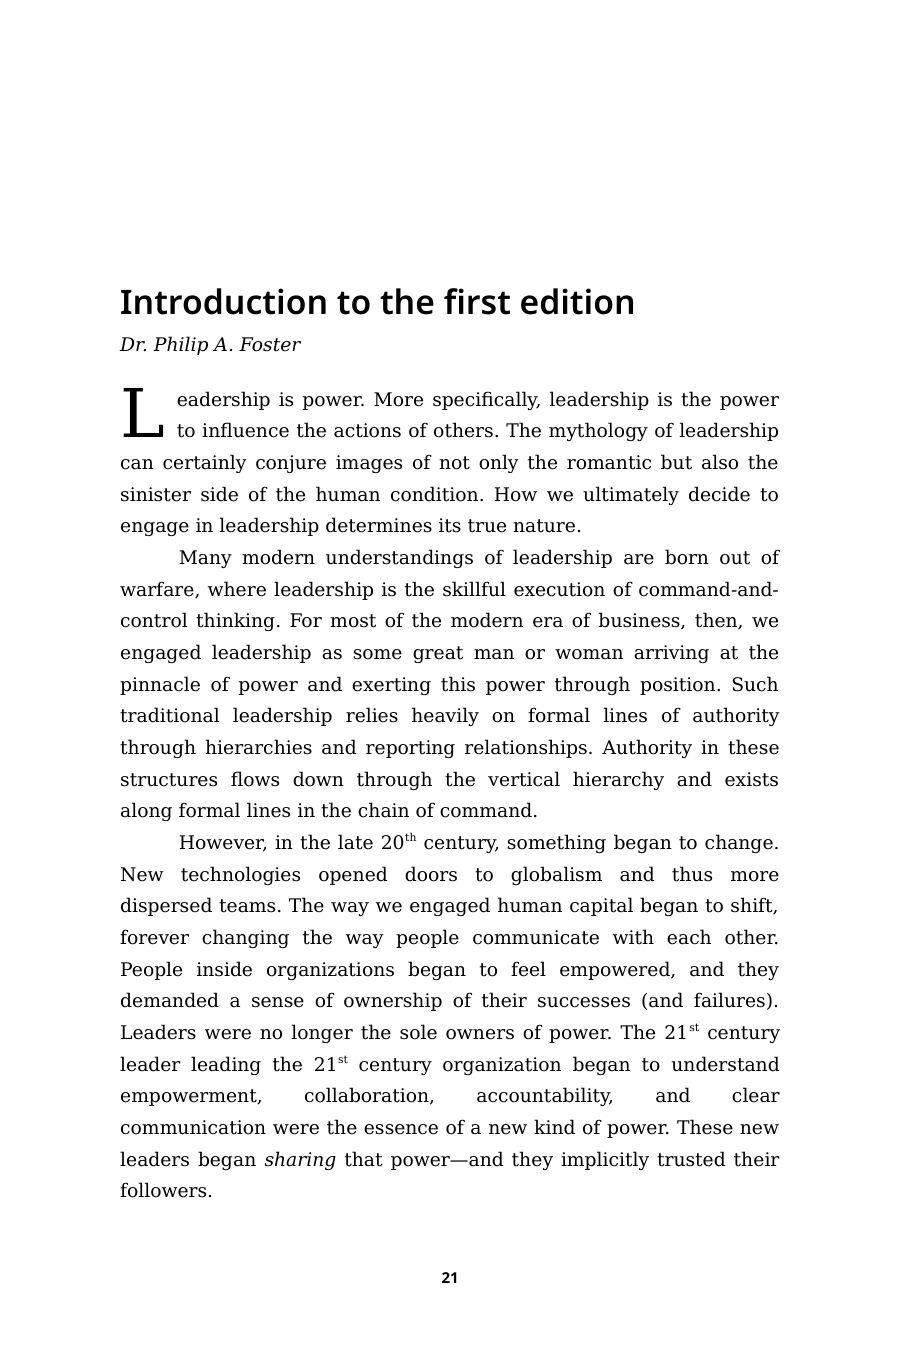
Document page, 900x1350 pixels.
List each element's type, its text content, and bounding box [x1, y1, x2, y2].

text Leadership is power. More specifically, leadership is the power to influence the actions of others. The mythology of leadership can certainly conjure images of not only the romantic but also the sinister side of the human condition. How we ultimately decide to engage in leadership determines its true nature. [120, 389, 780, 537]
text Dr. Philip A. Foster [120, 334, 780, 356]
text Many modern understandings of leadership are born out of warfare, where leadership is the skillful execution of command-and-control thinking. For most of the modern era of business, then, we engaged leadership as some great man or woman arriving at the pinnacle of power and exerting this power through position. Such traditional leadership relies heavily on formal lines of authority through hierarchies and reporting relationships. Authority in these structures flows down through the vertical hierarchy and exists along formal lines in the chain of command. [120, 547, 780, 822]
text However, in the late 20th century, something began to change. New technologies opened doors to globalism and thus more dispersed teams. The way we engaged human capital began to shift, forever changing the way people communicate with each other. People inside organizations began to feel empowered, and they demanded a sense of ownership of their successes (and failures). Leaders were no longer the sole owners of power. The 21st century leader leading the 21st century organization began to understand empowerment, collaboration, accountability, and clear communication were the essence of a new kind of power. These new leaders began sharing that power—and they implicitly trusted their followers. [120, 832, 780, 1202]
subtitle Introduction to the first edition [120, 283, 780, 322]
